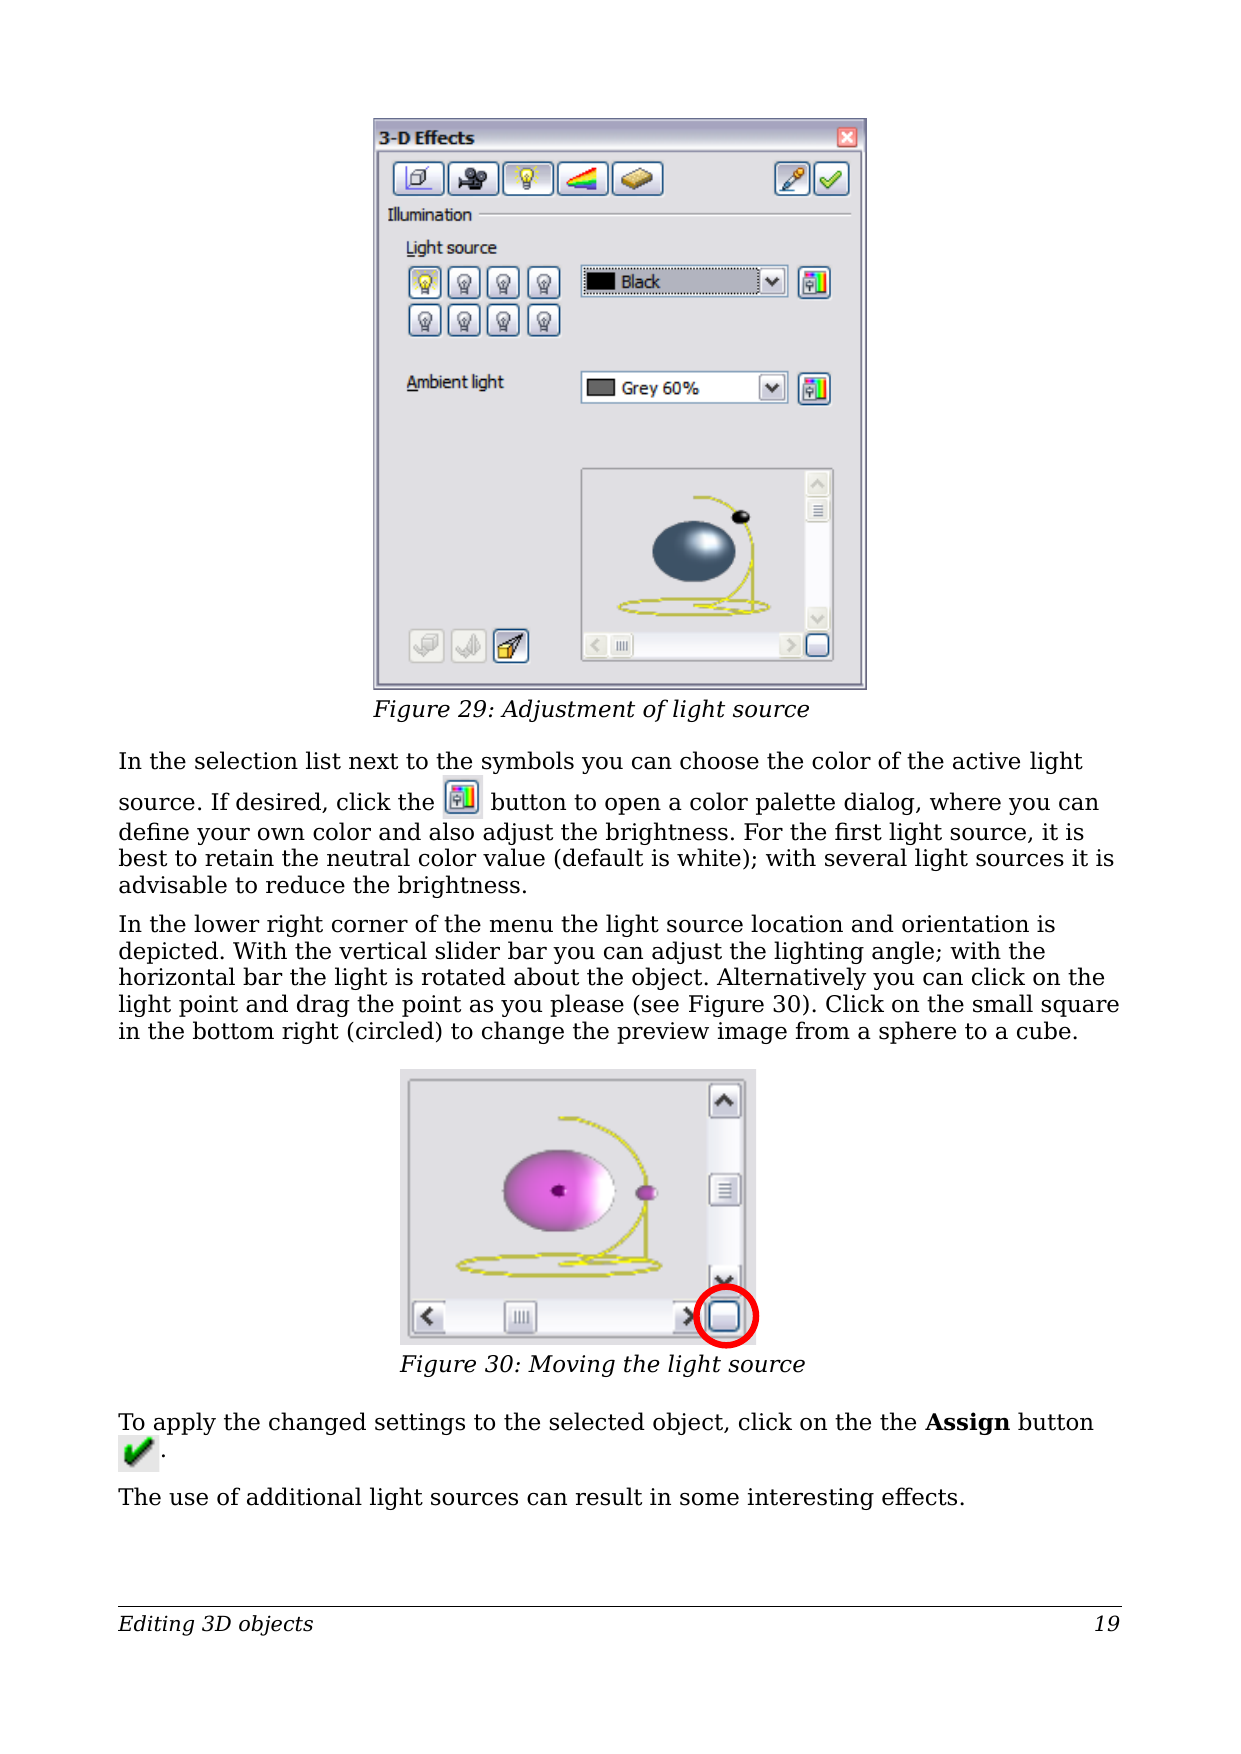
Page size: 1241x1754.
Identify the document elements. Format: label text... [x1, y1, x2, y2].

text In the lower right corner of the menu the light source location and orientation is depicted. With the vertical slider bar you can adjust the lighting angle; with the horizontal bar the light is rotated about the object. Alternatively you can click on the light point and drag the point as you please (see Figure 30). Click on the small square in the bottom right (circled) to change the preview image from a sphere to a cube. [118, 911, 1122, 1044]
picture [442, 775, 484, 819]
picture [700, 1290, 752, 1342]
picture [118, 1435, 160, 1472]
picture [400, 1069, 757, 1345]
text To apply the changed settings to the selected object, click on the the Assign button . [118, 1408, 1122, 1472]
text Figure 30: Moving the light source [400, 1351, 840, 1378]
text Figure 29: Adjustment of light source [373, 696, 867, 723]
picture [744, 1331, 757, 1345]
picture [373, 118, 867, 690]
text The use of additional light sources can result in some interesting effects. [118, 1484, 1122, 1511]
text In the selection list next to the symbols you can choose the color of the active light source. If desired, click the button to open a color palette dialog, where you can define your own color and also adjust the brightness. For the first light source, it is best to retain the neutral color value (default is white); with several light sources it is advisable to reduce the brightness. [118, 748, 1122, 899]
